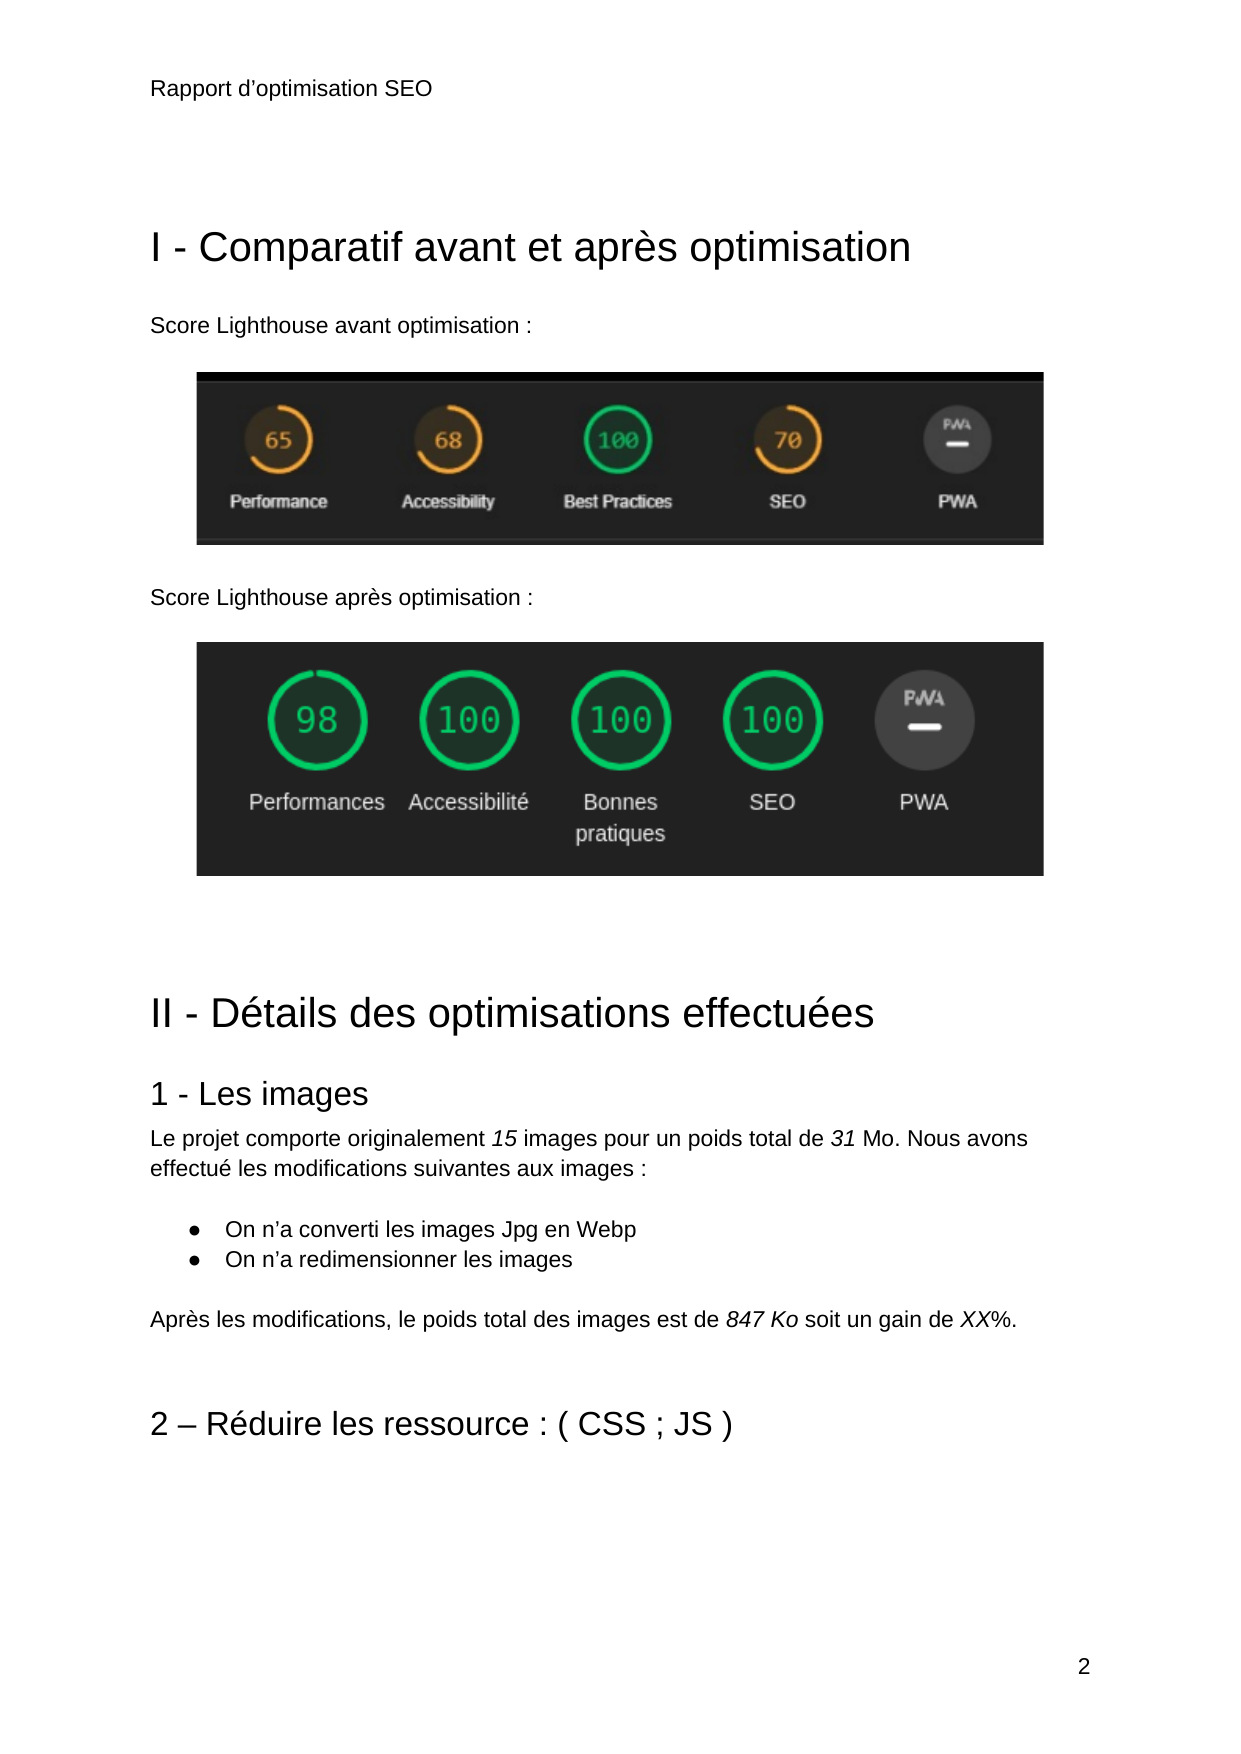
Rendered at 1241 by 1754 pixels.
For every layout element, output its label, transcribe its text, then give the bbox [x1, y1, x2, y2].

subtitle 1 - Les images [150, 1074, 1090, 1112]
subtitle 2 – Réduire les ressource : ( CSS ; JS ) [150, 1404, 1090, 1442]
subtitle II - Détails des optimisations effectuées [150, 988, 1090, 1036]
list On n’a converti les images Jpg en Webp [187, 1216, 1090, 1242]
text Score Lighthouse après optimisation : [150, 584, 1090, 611]
text Score Lighthouse avant optimisation : [150, 312, 1090, 339]
subtitle I - Comparatif avant et après optimisation [150, 222, 1090, 270]
text Le projet comporte originalement 15 images pour un poids total de 31 Mo. Nous avons effectué les modifications suivantes aux images : [150, 1125, 1090, 1181]
text Après les modifications, le poids total des images est de 847 Ko soit un gain de XX%. [150, 1306, 1090, 1332]
picture [196, 642, 1044, 876]
picture [196, 372, 1044, 545]
list On n’a redimensionner les images [187, 1246, 1090, 1272]
